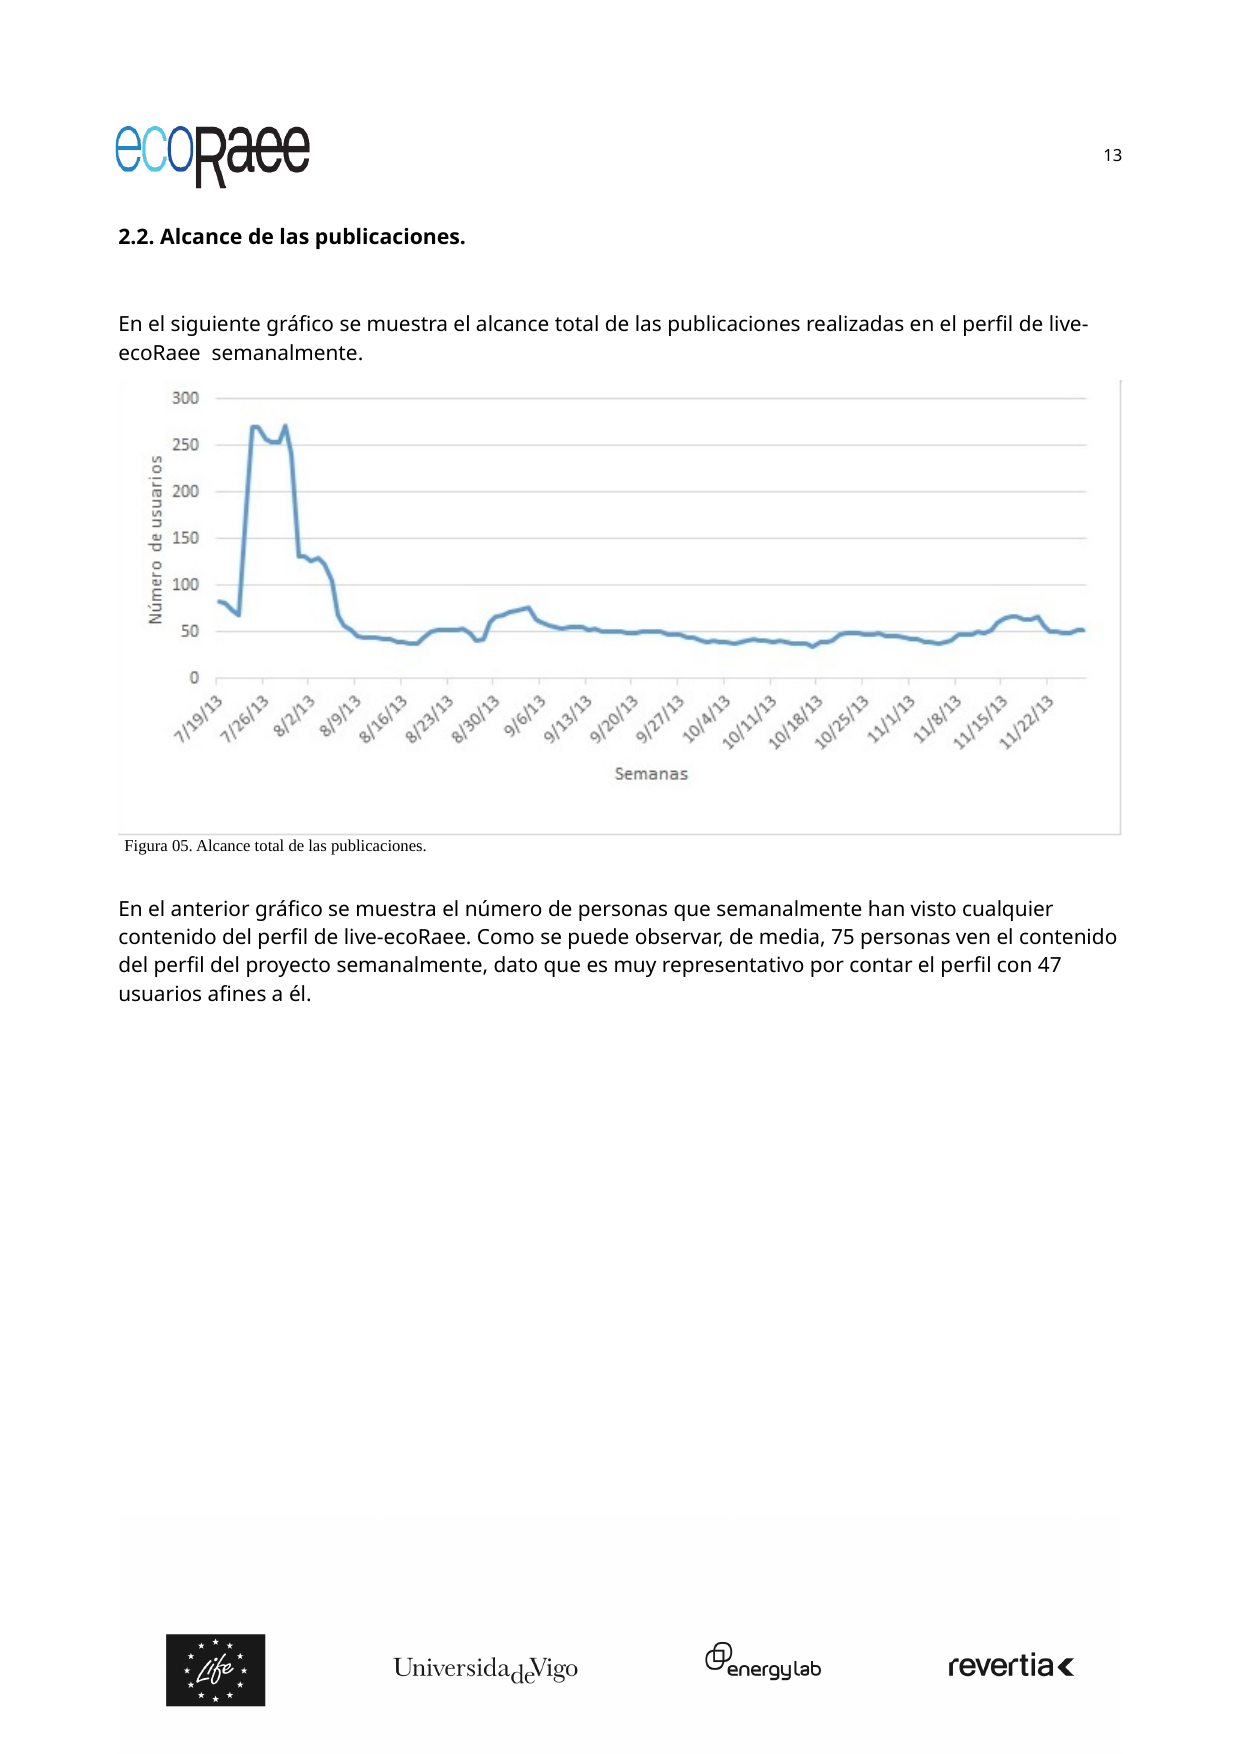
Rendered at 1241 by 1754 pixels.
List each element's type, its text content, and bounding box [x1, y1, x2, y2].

picture [118, 1514, 1123, 1754]
picture [114, 124, 311, 190]
picture [118, 380, 1123, 837]
text En el anterior gráfico se muestra el número de personas que semanalmente han visto cualquier contenido del perfil de live-ecoRaee. Como se puede observar, de media, 75 personas ven el contenido del perfil del proyecto semanalmente, dato que es muy representativo por contar el perfil con 47 usuarios afines a él. [118, 894, 1122, 1007]
text 2.2. Alcance de las publicaciones. [118, 221, 1122, 250]
text Figura 05. Alcance total de las publicaciones. [124, 837, 1122, 855]
text En el siguiente gráfico se muestra el alcance total de las publicaciones realizadas en el perfil de live-ecoRaee semanalmente. [118, 309, 1122, 366]
